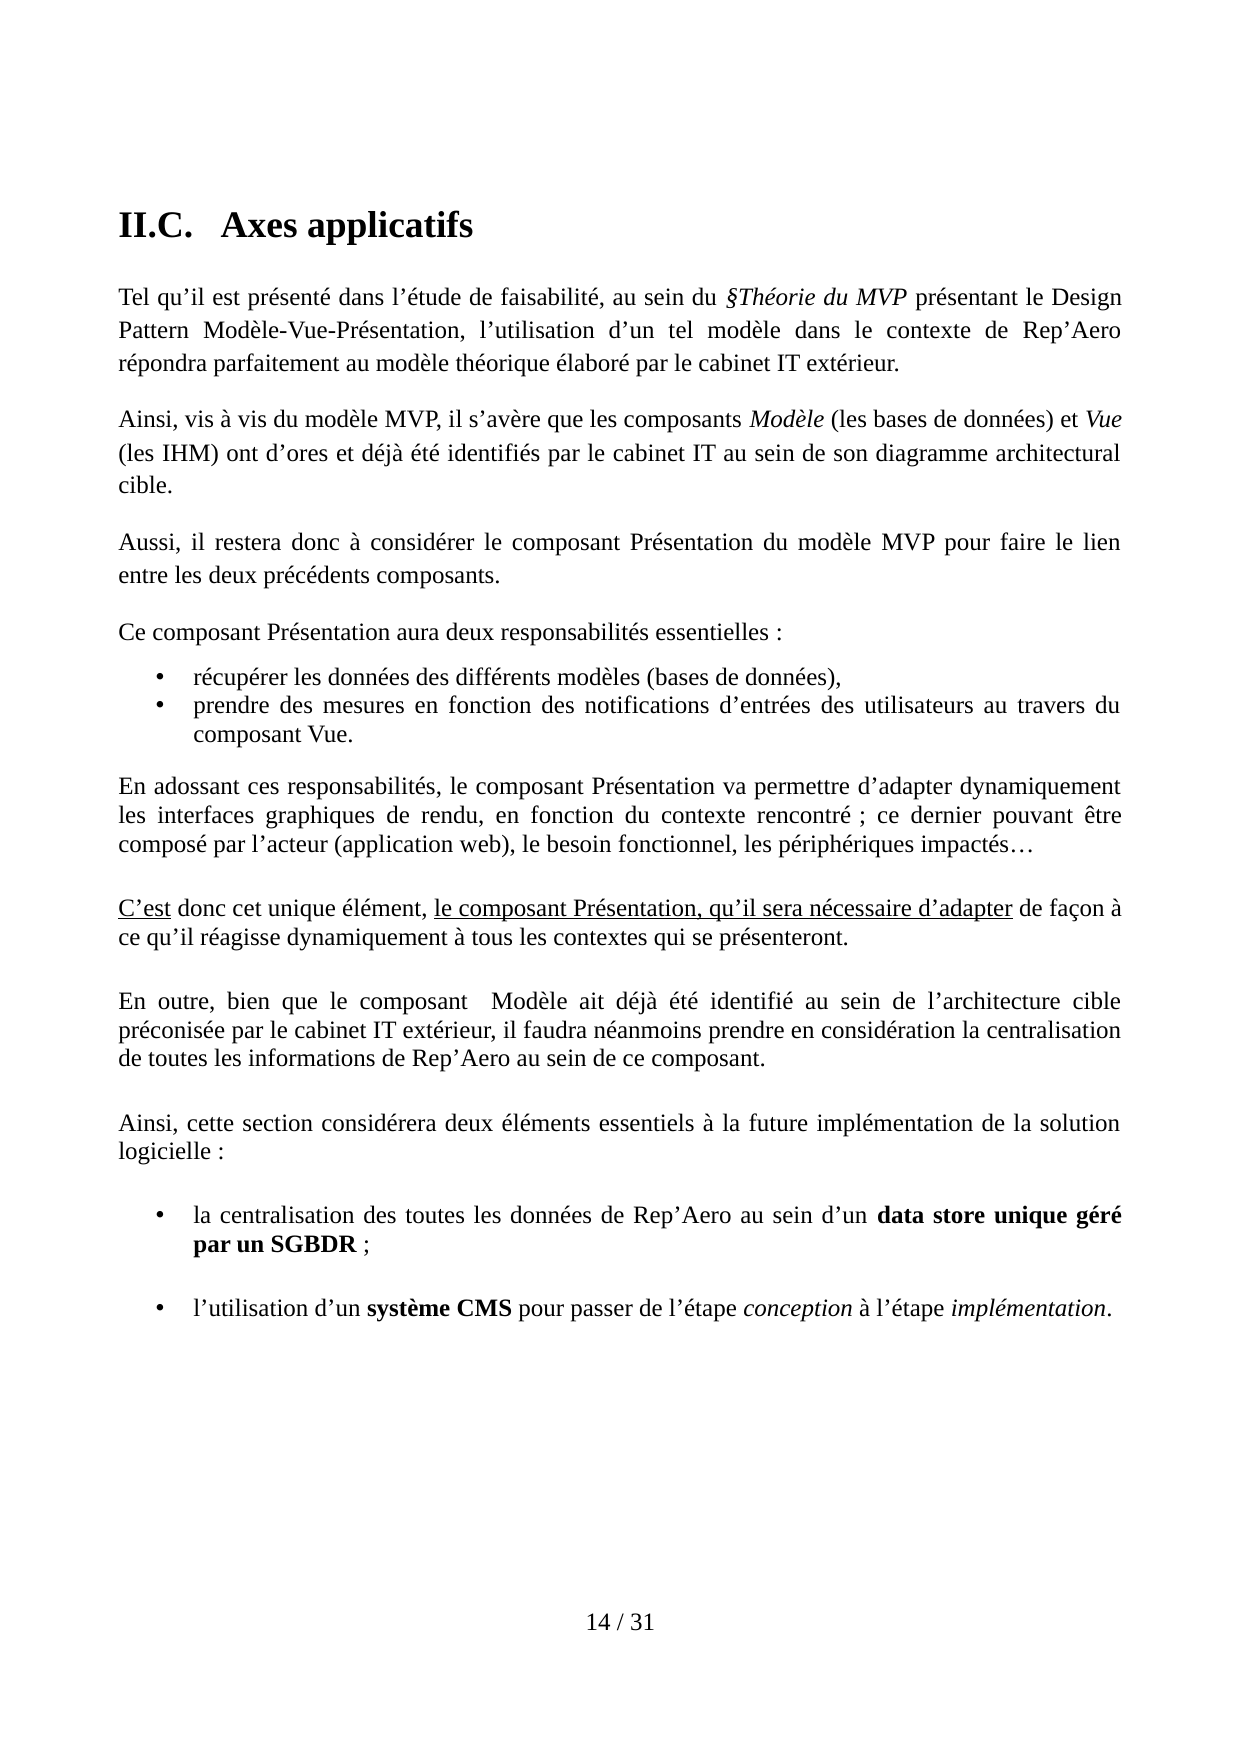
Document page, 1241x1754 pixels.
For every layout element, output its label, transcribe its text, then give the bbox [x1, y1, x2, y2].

text Ce composant Présentation aura deux responsabilités essentielles : [118, 617, 1122, 646]
list la centralisation des toutes les données de Rep’Aero au sein d’un data store unique géré par un SGBDR ; [156, 1201, 1122, 1258]
list récupérer les données des différents modèles (bases de données), [156, 662, 1122, 690]
text Tel qu’il est présenté dans l’étude de faisabilité, au sein du §Théorie du MVP présentant le Design Pattern Modèle-Vue-Présentation, l’utilisation d’un tel modèle dans le contexte de Rep’Aero répondra parfaitement au modèle théorique élaboré par le cabinet IT extérieur. [118, 282, 1122, 377]
text En outre, bien que le composant Modèle ait déjà été identifié au sein de l’architecture cible préconisée par le cabinet IT extérieur, il faudra néanmoins prendre en considération la centralisation de toutes les informations de Rep’Aero au sein de ce composant. [118, 986, 1122, 1072]
subtitle Axes applicatifs [118, 203, 1122, 246]
text Ainsi, cette section considérera deux éléments essentiels à la future implémentation de la solution logicielle : [118, 1108, 1122, 1165]
list l’utilisation d’un système CMS pour passer de l’étape conception à l’étape implémentation. [156, 1293, 1122, 1322]
list prendre des mesures en fonction des notifications d’entrées des utilisateurs au travers du composant Vue. [156, 690, 1122, 748]
text Aussi, il restera donc à considérer le composant Présentation du modèle MVP pour faire le lien entre les deux précédents composants. [118, 527, 1122, 589]
text En adossant ces responsabilités, le composant Présentation va permettre d’adapter dynamiquement les interfaces graphiques de rendu, en fonction du contexte rencontré ; ce dernier pouvant être composé par l’acteur (application web), le besoin fonctionnel, les périphériques impactés… [118, 771, 1122, 858]
text C’est donc cet unique élément, le composant Présentation, qu’il sera nécessaire d’adapter de façon à ce qu’il réagisse dynamiquement à tous les contextes qui se présenteront. [118, 893, 1122, 951]
text Ainsi, vis à vis du modèle MVP, il s’avère que les composants Modèle (les bases de données) et Vue (les IHM) ont d’ores et déjà été identifiés par le cabinet IT au sein de son diagramme architectural cible. [118, 404, 1122, 499]
